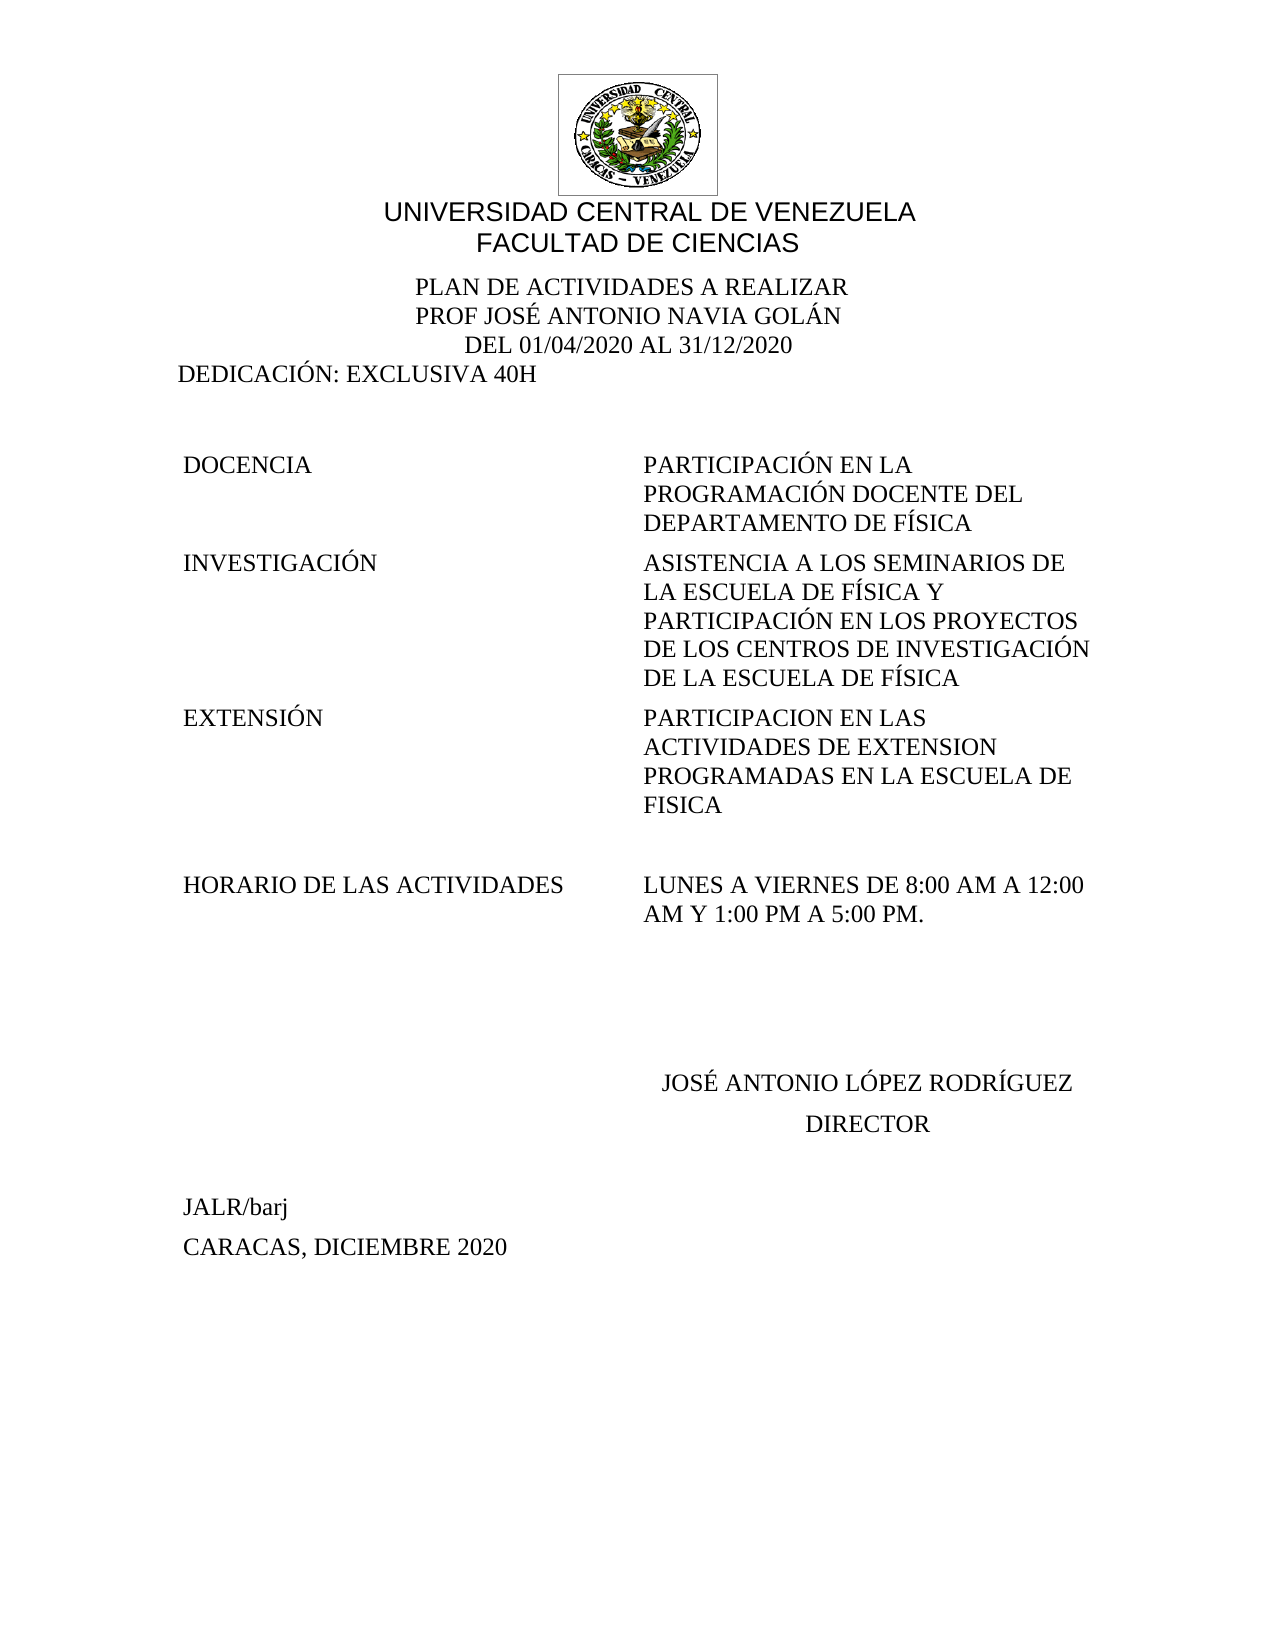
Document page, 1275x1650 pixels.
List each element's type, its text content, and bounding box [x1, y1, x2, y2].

table_cell CARACAS, diciembre 2020 [177, 1226, 637, 1267]
text DEL 01/04/2020 al 31/12/2020 [177, 330, 1086, 359]
table_cell [638, 824, 1098, 864]
table_cell investigación [177, 543, 637, 698]
table_cell HORARIO DE LAS ACTIVIDADES [177, 865, 637, 933]
table_cell DIRECTOR [638, 1103, 1098, 1186]
table_cell PARTICIPACION EN LAS ACTIVIDADES DE EXTENSION PROGRAMADAS EN LA ESCUELA DE FISICA [638, 698, 1098, 824]
table_cell extensión [177, 698, 637, 824]
text dedicación: Exclusiva 40H [177, 359, 1086, 387]
table_header JOSÉ ANTONIO LÓPEZ RODRÍGUEZ [638, 1020, 1098, 1103]
table_cell [638, 1226, 1098, 1267]
table_header [177, 1020, 637, 1103]
table_cell ASISTENCIA A LOS SEMINARIOS DE LA ESCUELA DE FÍSICA Y PARTICIPACIÓN EN LOS PROYECTOS DE LOS CENTROS DE INVESTIGACIÓN DE LA ESCUELA DE FÍSICA [638, 543, 1098, 698]
table_header DOCENCIA [177, 445, 637, 543]
table_cell [177, 1103, 637, 1186]
text PROF José Antonio Navia Golán [177, 301, 1086, 330]
table_cell [638, 1186, 1098, 1226]
table_cell [177, 824, 637, 864]
table_cell JALR/barj [177, 1186, 637, 1226]
table_cell LUNES A VIERNES DE 8:00 am a 12:00 am y 1:00 pm a 5:00 pm. [638, 865, 1098, 933]
text PLAN DE ACTIVIDADES A REALIZAR [177, 272, 1086, 301]
table_header PARTICIPACIÓN EN LA PROGRAMACIÓN DOCENTE DEL DEPARTAMENTO DE FÍSICA [638, 445, 1098, 543]
